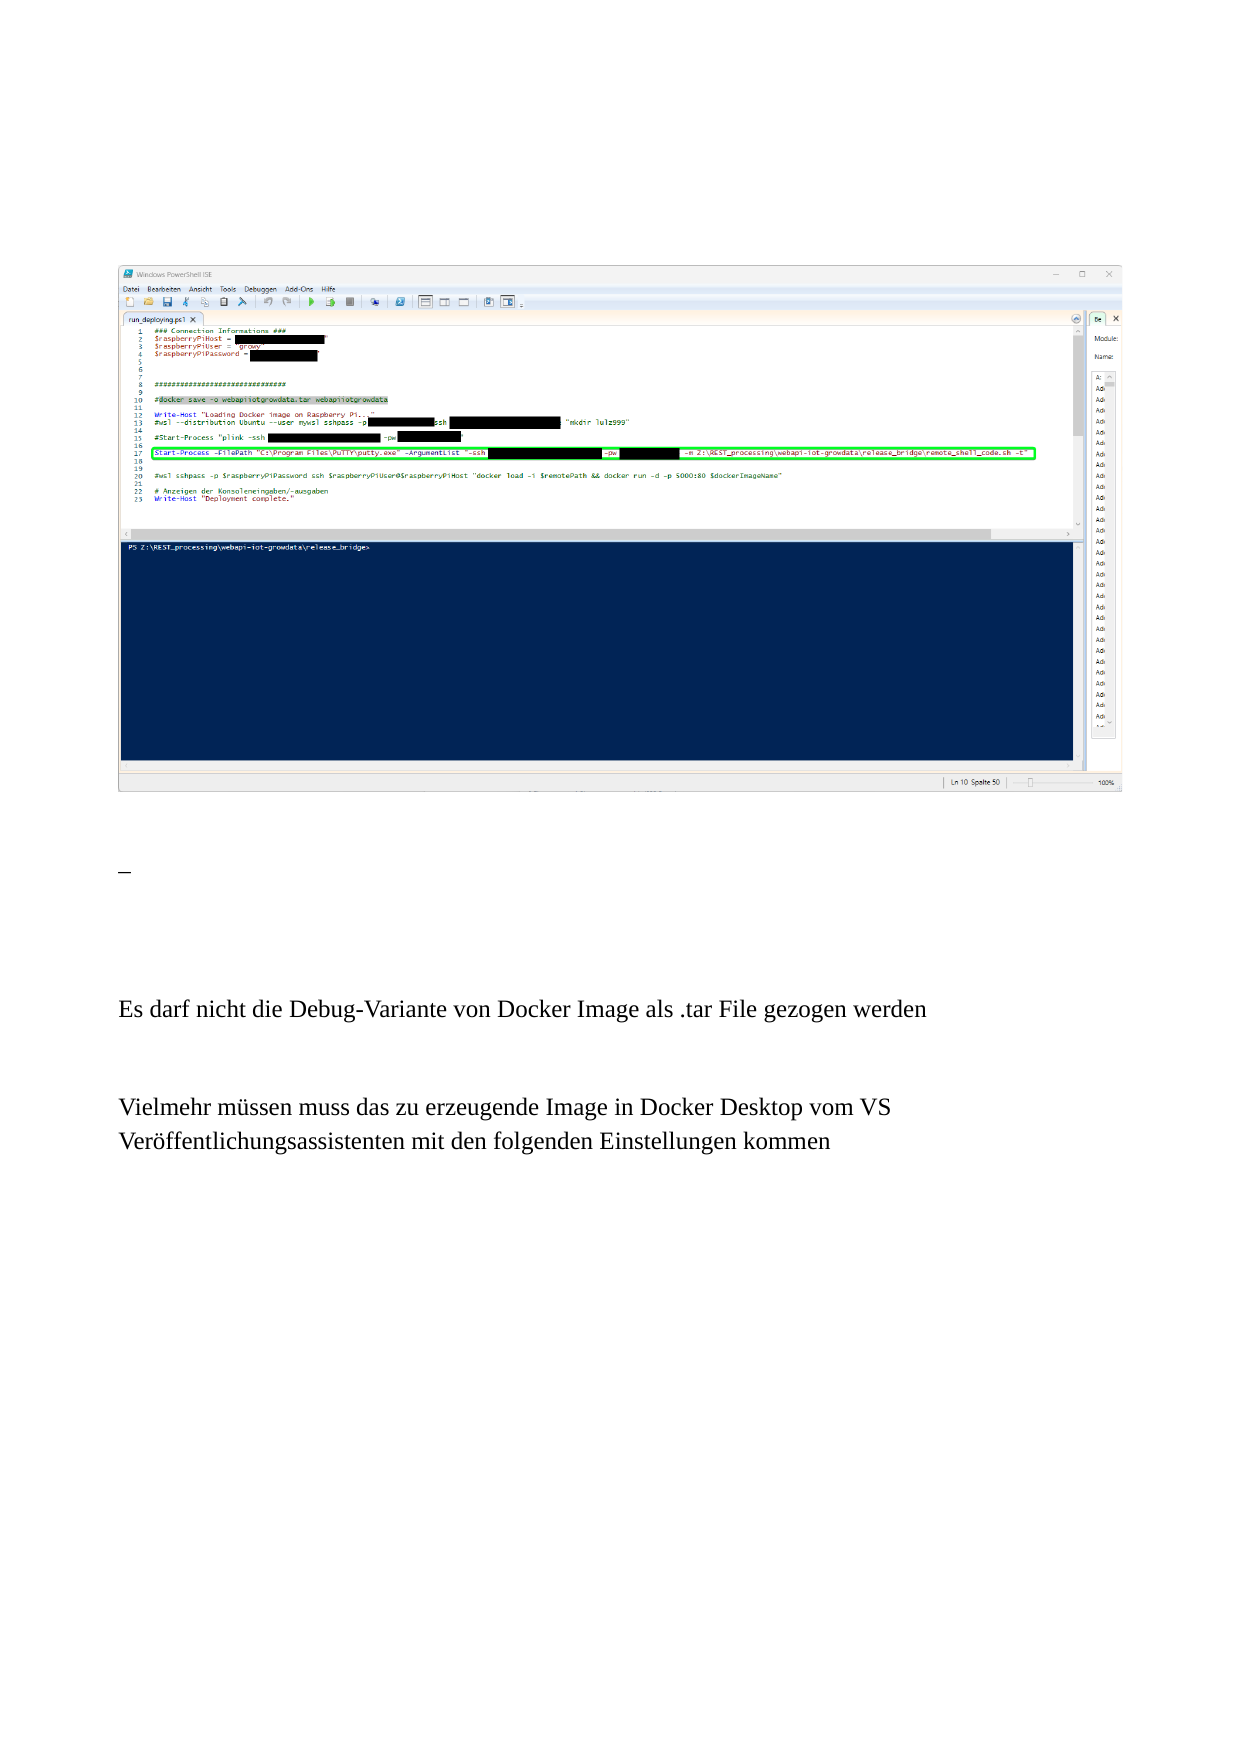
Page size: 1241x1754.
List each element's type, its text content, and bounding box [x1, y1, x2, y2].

picture [118, 265, 1123, 792]
text Vielmehr müssen muss das zu erzeugende Image in Docker Desktop vom VS Veröffentlichungsassistenten mit den folgenden Einstellungen kommen [118, 1092, 1122, 1155]
text Es darf nicht die Debug-Variante von Docker Image als .tar File gezogen werden [118, 994, 1122, 1023]
text _ [118, 847, 1122, 875]
